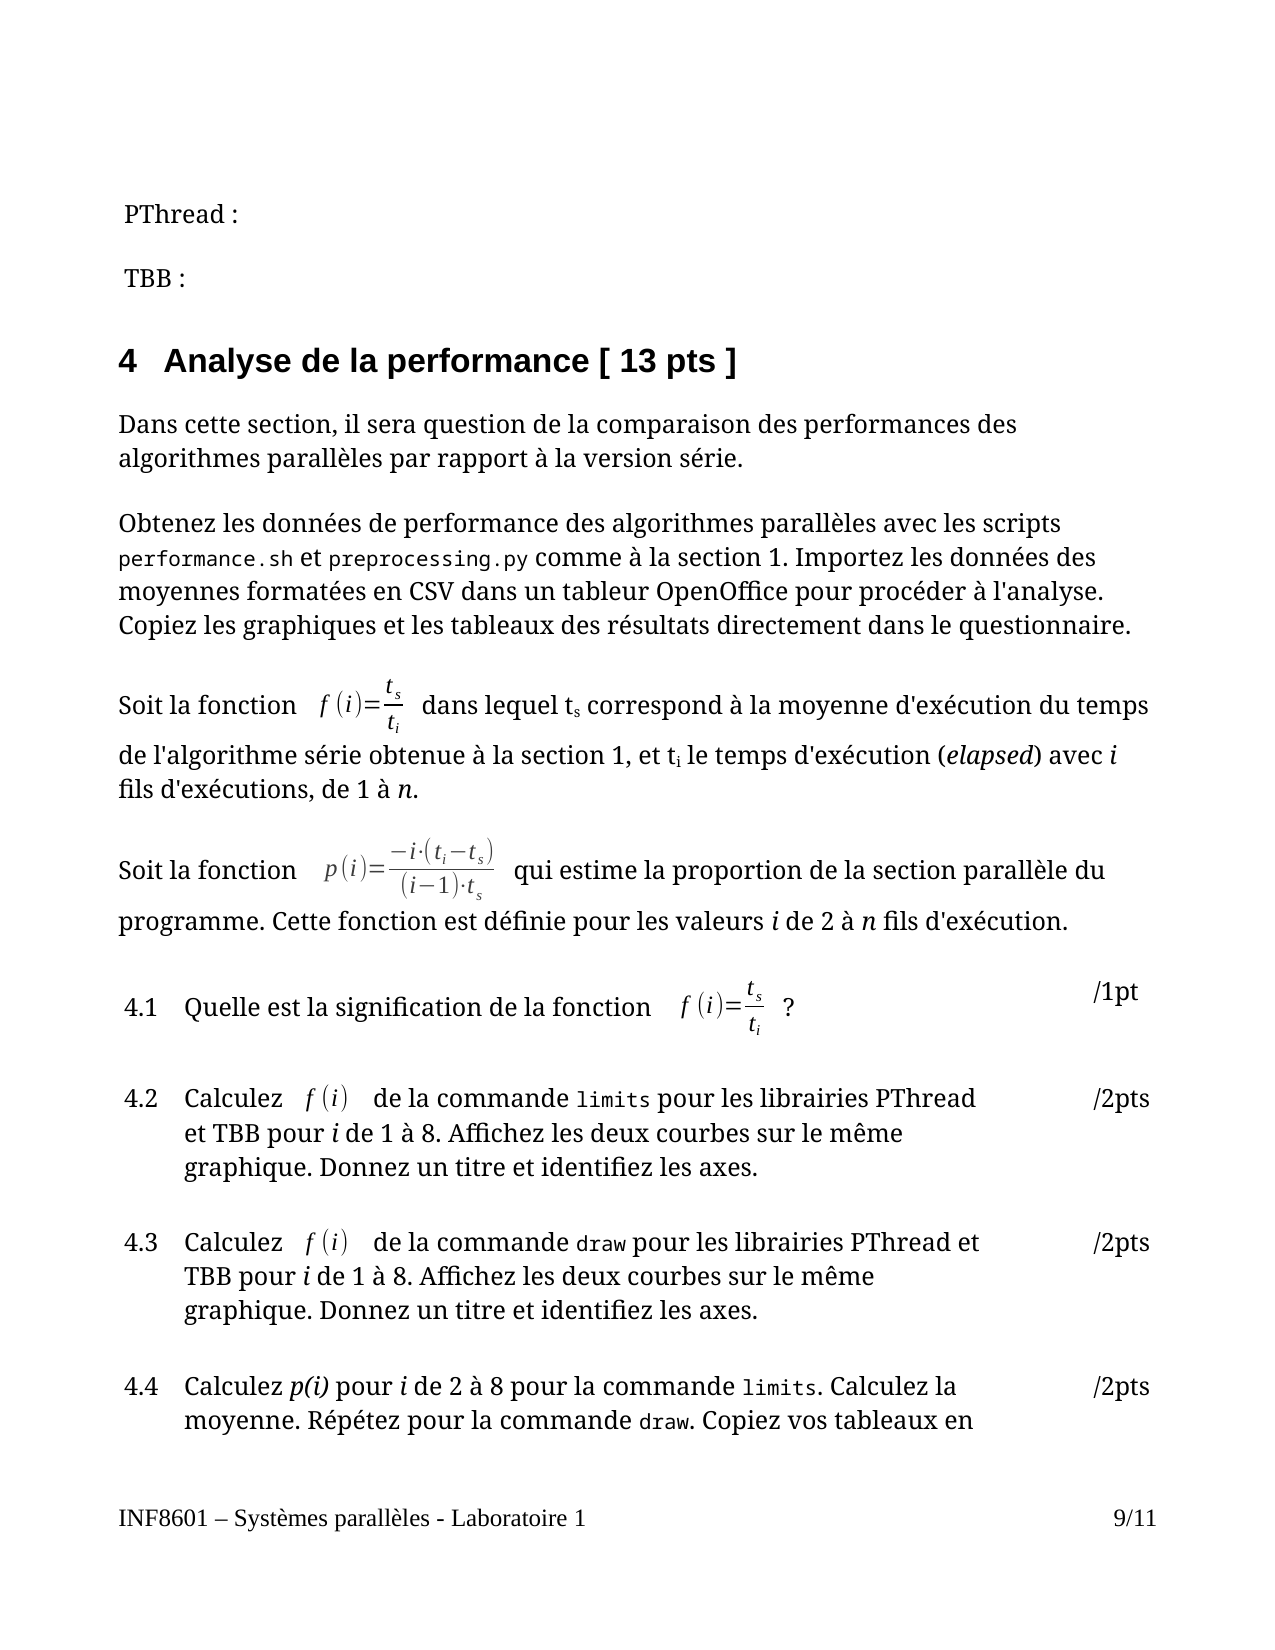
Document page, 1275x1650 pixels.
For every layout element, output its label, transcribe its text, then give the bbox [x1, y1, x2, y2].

text Soit la fonction qui estime la proportion de la section parallèle du programme. Cette fonction est définie pour les valeurs i de 2 à n fils d'exécution. [118, 836, 1157, 937]
table_cell [1008, 176, 1077, 316]
table_header /1pt [1081, 953, 1157, 1060]
table_header Quelle est la signification de la fonction ? [118, 953, 1007, 1060]
text Soit la fonctiondans lequel ts correspond à la moyenne d'exécution du temps de l'algorithme série obtenue à la section 1, et ti le temps d'exécution (elapsed) avec i fils d'exécutions, de 1 à n. [118, 671, 1157, 806]
table_cell /2pts [1081, 1204, 1157, 1348]
table_cell /2pts [1081, 1348, 1157, 1442]
table_cell Calculez de la commande limits pour les librairies PThread et TBB pour i de 1 à 8. Affichez les deux courbes sur le même graphique. Donnez un titre et identifiez les axes. [118, 1060, 1007, 1204]
table_cell Calculez p(i) pour i de 2 à 8 pour la commande limits. Calculez la moyenne. Répétez pour la commande draw. Copiez vos tableaux en [118, 1348, 1007, 1442]
table_cell PThread : TBB : [118, 176, 1007, 316]
text Obtenez les données de performance des algorithmes parallèles avec les scripts performance.sh et preprocessing.py comme à la section 1. Importez les données des moyennes formatées en CSV dans un tableur OpenOffice pour procéder à l'analyse. Copiez les graphiques et les tableaux des résultats directement dans le questionnaire. [118, 505, 1157, 641]
text Dans cette section, il sera question de la comparaison des performances des algorithmes parallèles par rapport à la version série. [118, 407, 1157, 475]
table_cell [1008, 1060, 1081, 1204]
table_cell /2pts [1081, 1060, 1157, 1204]
table_cell Calculez de la commande draw pour les librairies PThread et TBB pour i de 1 à 8. Affichez les deux courbes sur le même graphique. Donnez un titre et identifiez les axes. [118, 1204, 1007, 1348]
table_header [1008, 953, 1081, 1060]
table_cell [1077, 176, 1157, 316]
table_cell [1008, 1348, 1081, 1442]
subtitle Analyse de la performance [ 13 pts ] [118, 341, 1157, 379]
table_cell [1008, 1204, 1081, 1348]
